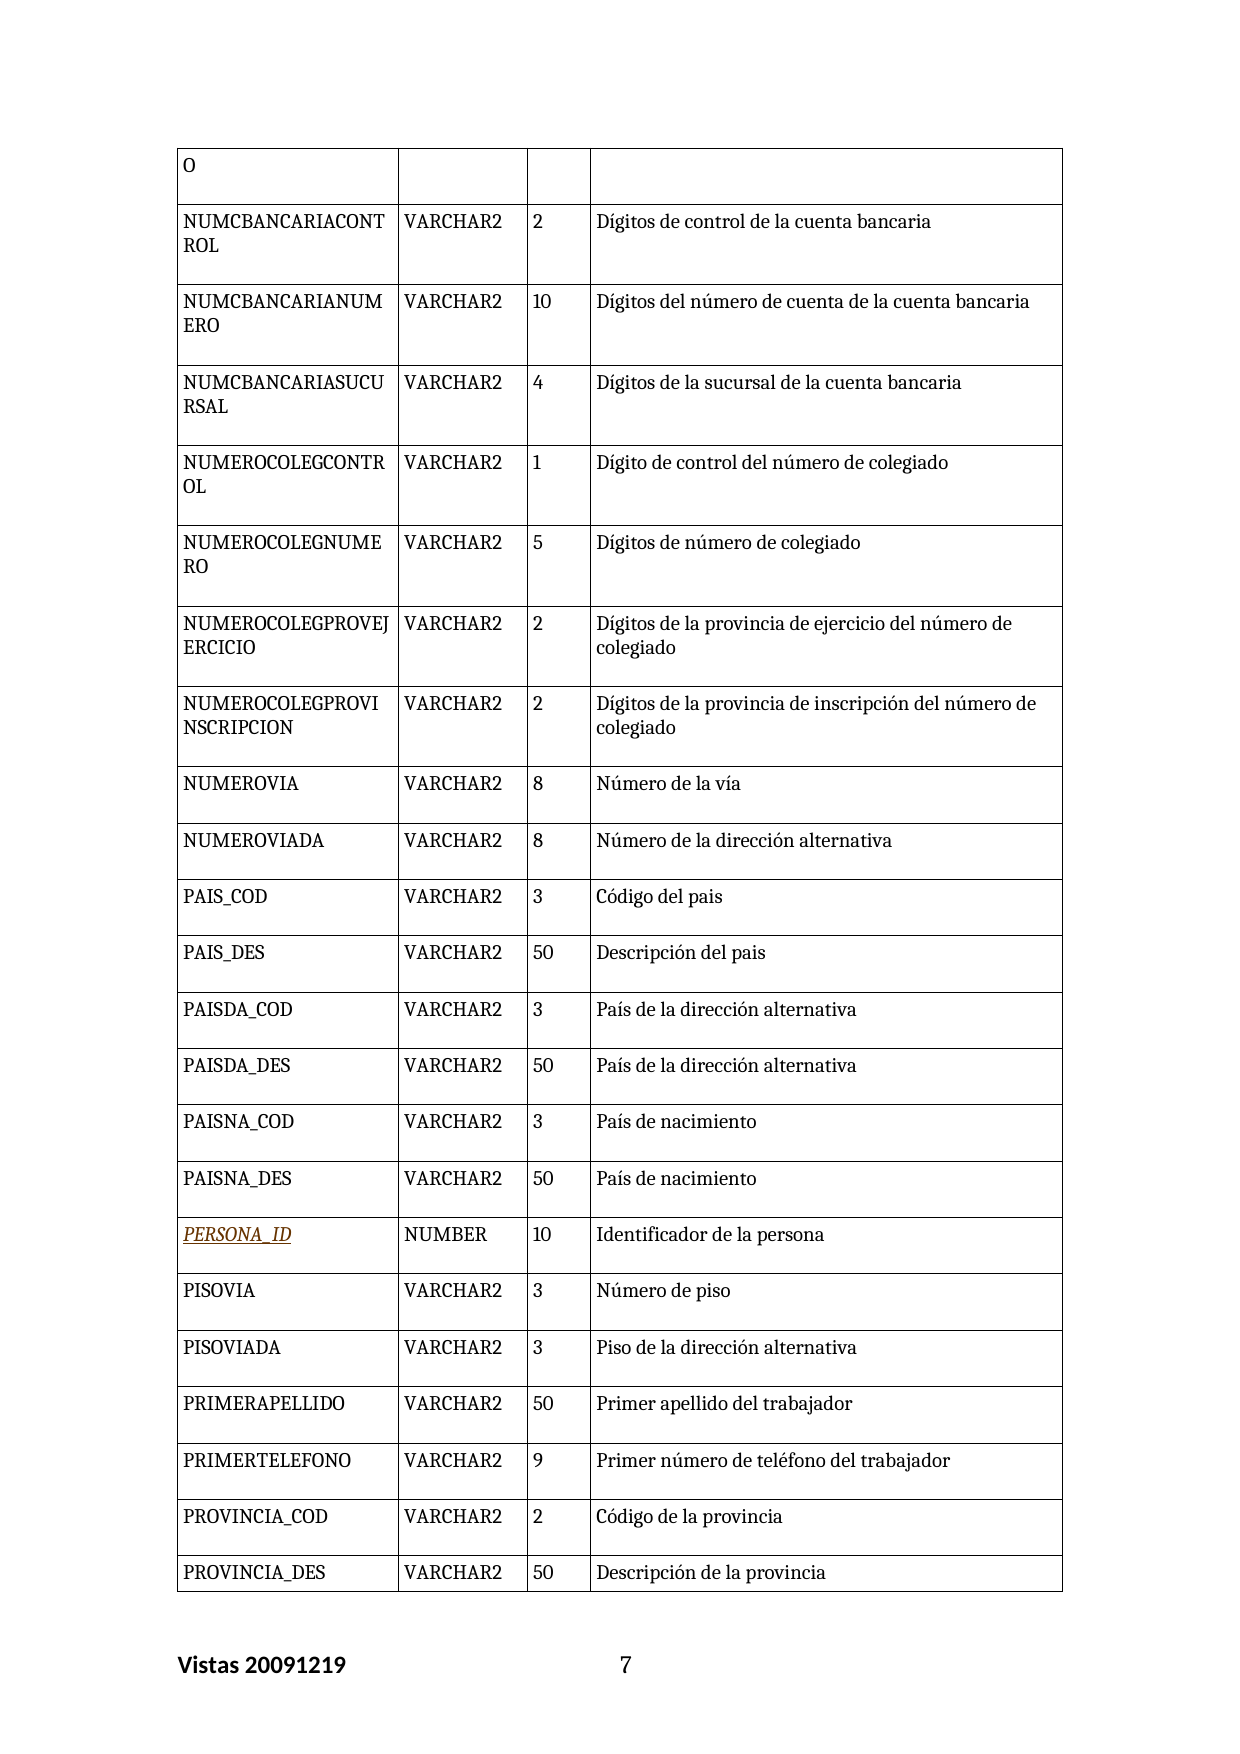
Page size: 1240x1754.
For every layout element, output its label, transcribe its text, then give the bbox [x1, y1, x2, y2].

table_cell 10 [528, 1218, 590, 1273]
table_cell 3 [528, 880, 590, 935]
table_cell Dígitos de la provincia de ejercicio del número de colegiado [591, 607, 1062, 686]
table_cell Código del pais [591, 880, 1062, 935]
table_cell PAISDA_COD [178, 993, 398, 1048]
table_cell PAIS_COD [178, 880, 398, 935]
table_cell PROVINCIA_COD [178, 1500, 398, 1555]
table_cell VARCHAR2 [399, 446, 527, 525]
table_cell Descripción de la provincia [591, 1556, 1062, 1591]
table_cell Primer número de teléfono del trabajador [591, 1444, 1062, 1499]
table_cell País de la dirección alternativa [591, 1049, 1062, 1104]
table_cell VARCHAR2 [399, 687, 527, 766]
table_cell Número de piso [591, 1274, 1062, 1330]
table_cell 3 [528, 1331, 590, 1386]
table_cell O [178, 149, 398, 204]
table_cell NUMCBANCARIACONTROL [178, 205, 398, 284]
table_cell 2 [528, 607, 590, 686]
table_cell Dígitos del número de cuenta de la cuenta bancaria [591, 285, 1062, 364]
table_cell NUMEROCOLEGPROVEJERCICIO [178, 607, 398, 686]
table_cell PROVINCIA_DES [178, 1556, 398, 1591]
table_cell 8 [528, 824, 590, 879]
table_cell 9 [528, 1444, 590, 1499]
table_cell [591, 149, 1062, 204]
table_cell NUMEROCOLEGCONTROL [178, 446, 398, 525]
table_cell 50 [528, 1387, 590, 1442]
table_cell VARCHAR2 [399, 1162, 527, 1217]
table_cell 1 [528, 446, 590, 525]
table_cell Código de la provincia [591, 1500, 1062, 1555]
table_cell NUMEROCOLEGNUMERO [178, 526, 398, 606]
table_cell PAISDA_DES [178, 1049, 398, 1104]
table_cell País de nacimiento [591, 1162, 1062, 1217]
table_cell 3 [528, 993, 590, 1048]
table_cell 50 [528, 1049, 590, 1104]
table_cell VARCHAR2 [399, 824, 527, 879]
table_cell NUMBER [399, 1218, 527, 1273]
table_cell VARCHAR2 [399, 767, 527, 822]
table_cell 3 [528, 1274, 590, 1330]
table_cell PERSONA_ID [178, 1218, 398, 1273]
table_cell VARCHAR2 [399, 993, 527, 1048]
table_cell VARCHAR2 [399, 1387, 527, 1442]
table_cell 2 [528, 1500, 590, 1555]
table_cell País de nacimiento [591, 1105, 1062, 1161]
table_cell 50 [528, 1162, 590, 1217]
table_cell VARCHAR2 [399, 1556, 527, 1591]
table_cell PAISNA_DES [178, 1162, 398, 1217]
table_cell VARCHAR2 [399, 1331, 527, 1386]
table_cell VARCHAR2 [399, 1105, 527, 1161]
table_cell NUMEROVIADA [178, 824, 398, 879]
table_cell NUMEROCOLEGPROVINSCRIPCION [178, 687, 398, 766]
table_cell Dígitos de la provincia de inscripción del número de colegiado [591, 687, 1062, 766]
table_cell Número de la dirección alternativa [591, 824, 1062, 879]
table_cell 5 [528, 526, 590, 606]
table_cell Dígito de control del número de colegiado [591, 446, 1062, 525]
table_cell VARCHAR2 [399, 607, 527, 686]
table_cell VARCHAR2 [399, 1500, 527, 1555]
table_cell VARCHAR2 [399, 936, 527, 992]
table_cell VARCHAR2 [399, 366, 527, 445]
table_cell VARCHAR2 [399, 285, 527, 364]
table_cell Número de la vía [591, 767, 1062, 822]
table_cell 50 [528, 936, 590, 992]
table_cell Identificador de la persona [591, 1218, 1062, 1273]
table_cell 3 [528, 1105, 590, 1161]
table_cell 2 [528, 205, 590, 284]
table_cell PAIS_DES [178, 936, 398, 992]
table_cell Dígitos de número de colegiado [591, 526, 1062, 606]
table_cell 2 [528, 687, 590, 766]
table_cell PISOVIA [178, 1274, 398, 1330]
table_cell Dígitos de control de la cuenta bancaria [591, 205, 1062, 284]
table_cell País de la dirección alternativa [591, 993, 1062, 1048]
table_cell VARCHAR2 [399, 526, 527, 606]
table_cell VARCHAR2 [399, 1444, 527, 1499]
table_cell PISOVIADA [178, 1331, 398, 1386]
table_cell PAISNA_COD [178, 1105, 398, 1161]
table_cell 8 [528, 767, 590, 822]
table_cell VARCHAR2 [399, 880, 527, 935]
table_cell Descripción del pais [591, 936, 1062, 992]
table_cell Dígitos de la sucursal de la cuenta bancaria [591, 366, 1062, 445]
table_cell [528, 149, 590, 204]
table_cell VARCHAR2 [399, 1049, 527, 1104]
table_cell VARCHAR2 [399, 205, 527, 284]
table_cell Piso de la dirección alternativa [591, 1331, 1062, 1386]
table_cell VARCHAR2 [399, 1274, 527, 1330]
table_cell NUMEROVIA [178, 767, 398, 822]
table_cell NUMCBANCARIASUCURSAL [178, 366, 398, 445]
table_cell NUMCBANCARIANUMERO [178, 285, 398, 364]
table_cell 10 [528, 285, 590, 364]
table_cell 50 [528, 1556, 590, 1591]
table_cell Primer apellido del trabajador [591, 1387, 1062, 1442]
table_cell 4 [528, 366, 590, 445]
table_cell PRIMERTELEFONO [178, 1444, 398, 1499]
table_cell PRIMERAPELLIDO [178, 1387, 398, 1442]
table_cell [399, 149, 527, 204]
